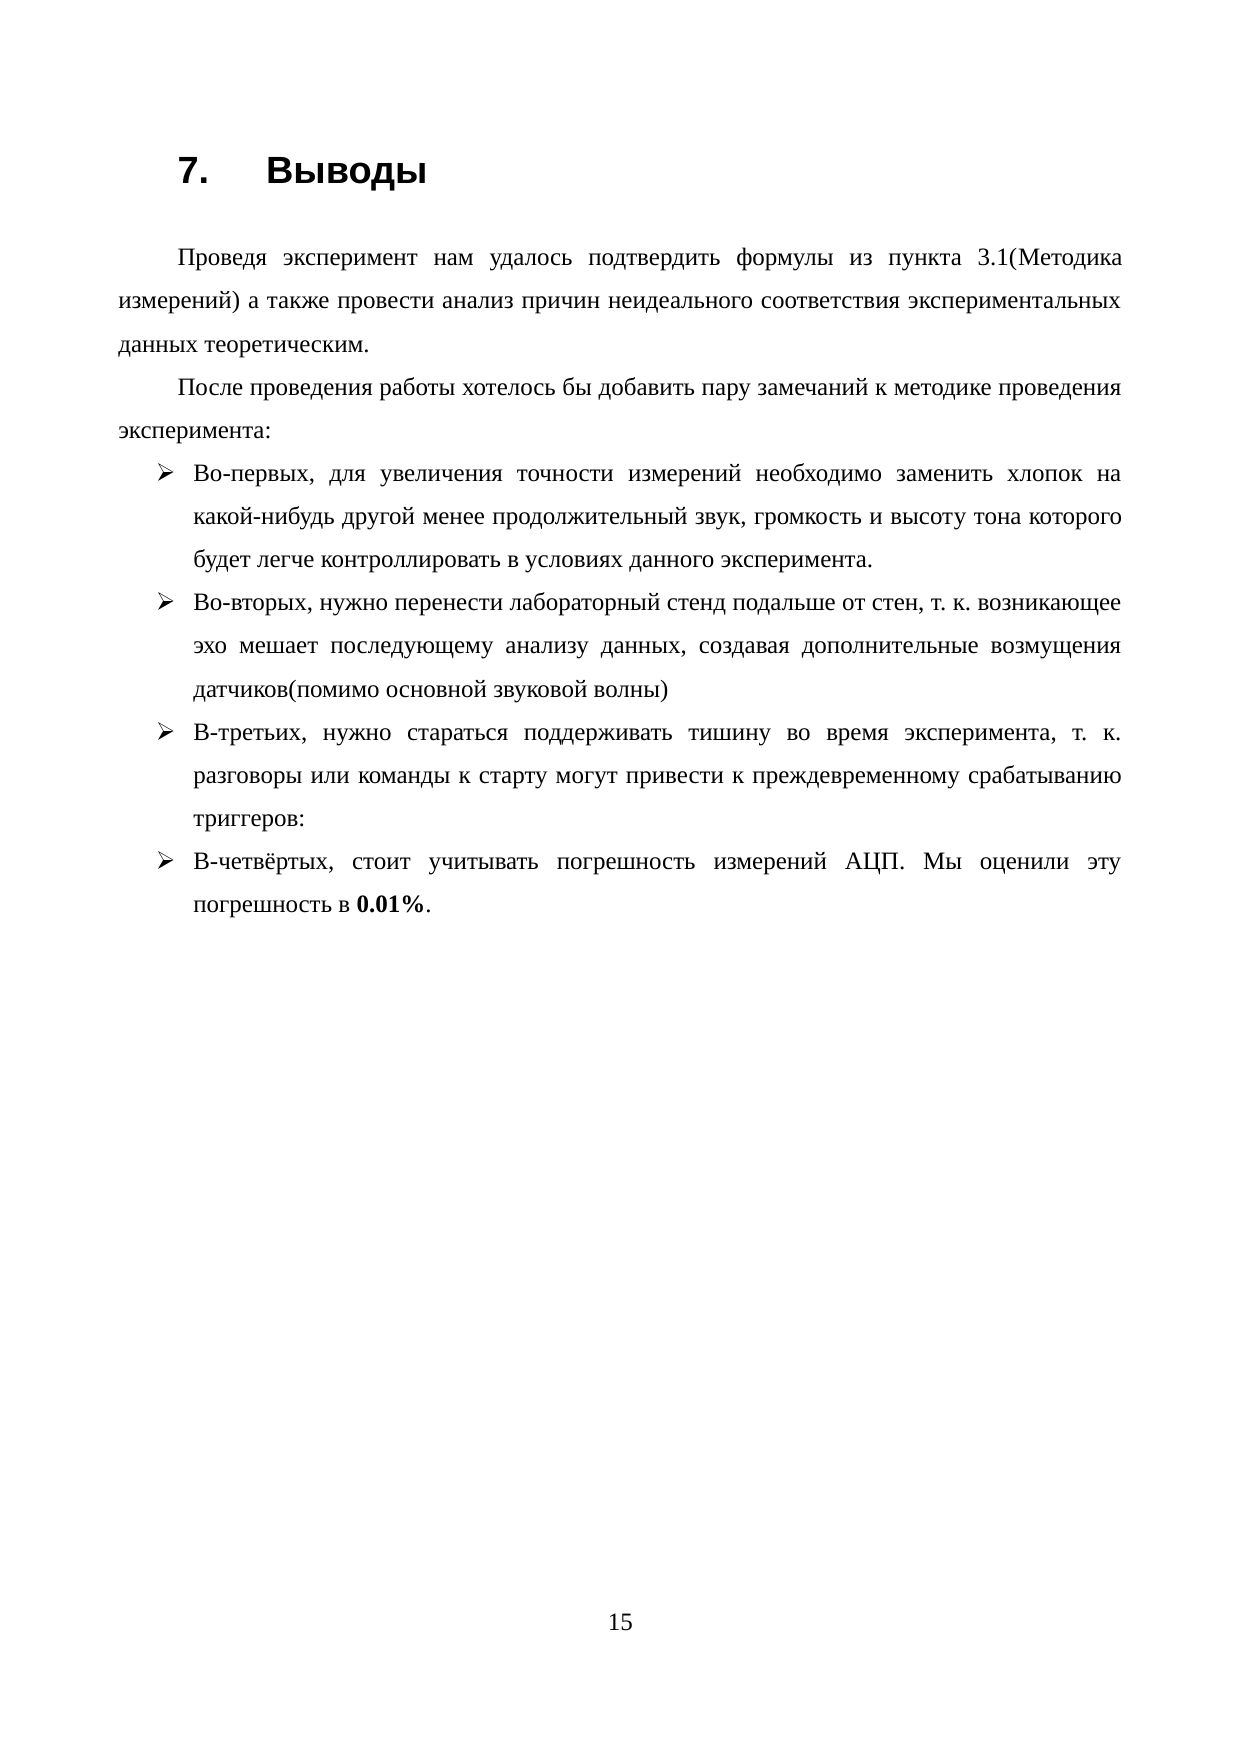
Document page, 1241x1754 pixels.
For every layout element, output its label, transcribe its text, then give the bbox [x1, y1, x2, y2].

text После проведения работы хотелось бы добавить пару замечаний к методике проведения эксперимента: [118, 372, 1122, 444]
list В-четвёртых, стоит учитывать погрешность измерений АЦП. Мы оценили эту погрешность в 0.01%. [156, 846, 1122, 918]
text Проведя эксперимент нам удалось подтвердить формулы из пункта 3.1(Методика измерений) а также провести анализ причин неидеального соответствия экспериментальных данных теоретическим. [118, 242, 1122, 357]
list Во-первых, для увеличения точности измерений необходимо заменить хлопок на какой-нибудь другой менее продолжительный звук, громкость и высоту тона которого будет легче контроллировать в условиях данного эксперимента. [156, 458, 1122, 573]
subtitle Выводы [118, 148, 1122, 191]
list Во-вторых, нужно перенести лабораторный стенд подальше от стен, т. к. возникающее эхо мешает последующему анализу данных, создавая дополнительные возмущения датчиков(помимо основной звуковой волны) [156, 587, 1122, 702]
list В-третьих, нужно стараться поддерживать тишину во время эксперимента, т. к. разговоры или команды к старту могут привести к преждевременному срабатыванию триггеров: [156, 717, 1122, 832]
